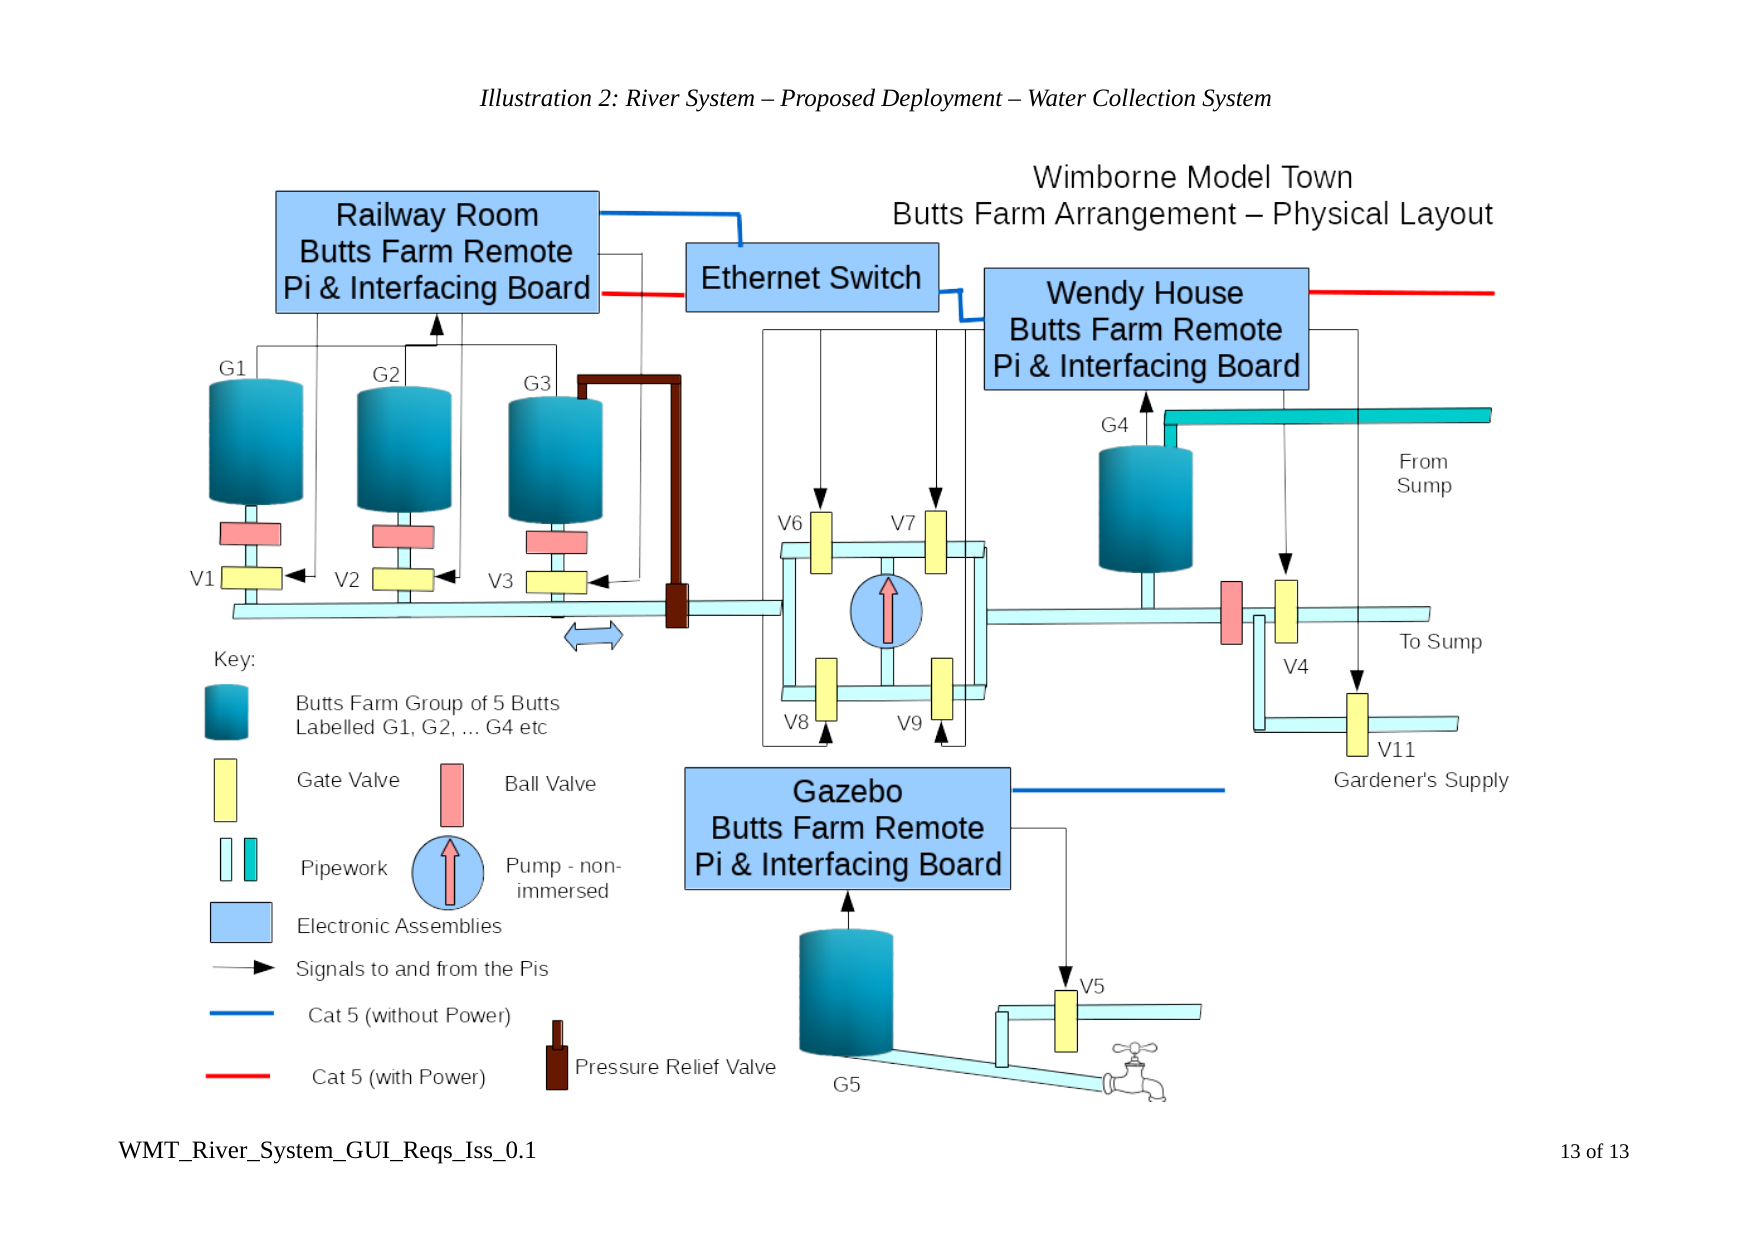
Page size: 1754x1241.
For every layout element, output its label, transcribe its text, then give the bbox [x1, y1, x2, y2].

text Illustration 2: River System – Proposed Deployment – Water Collection System [118, 83, 1636, 112]
picture [186, 124, 1568, 1102]
